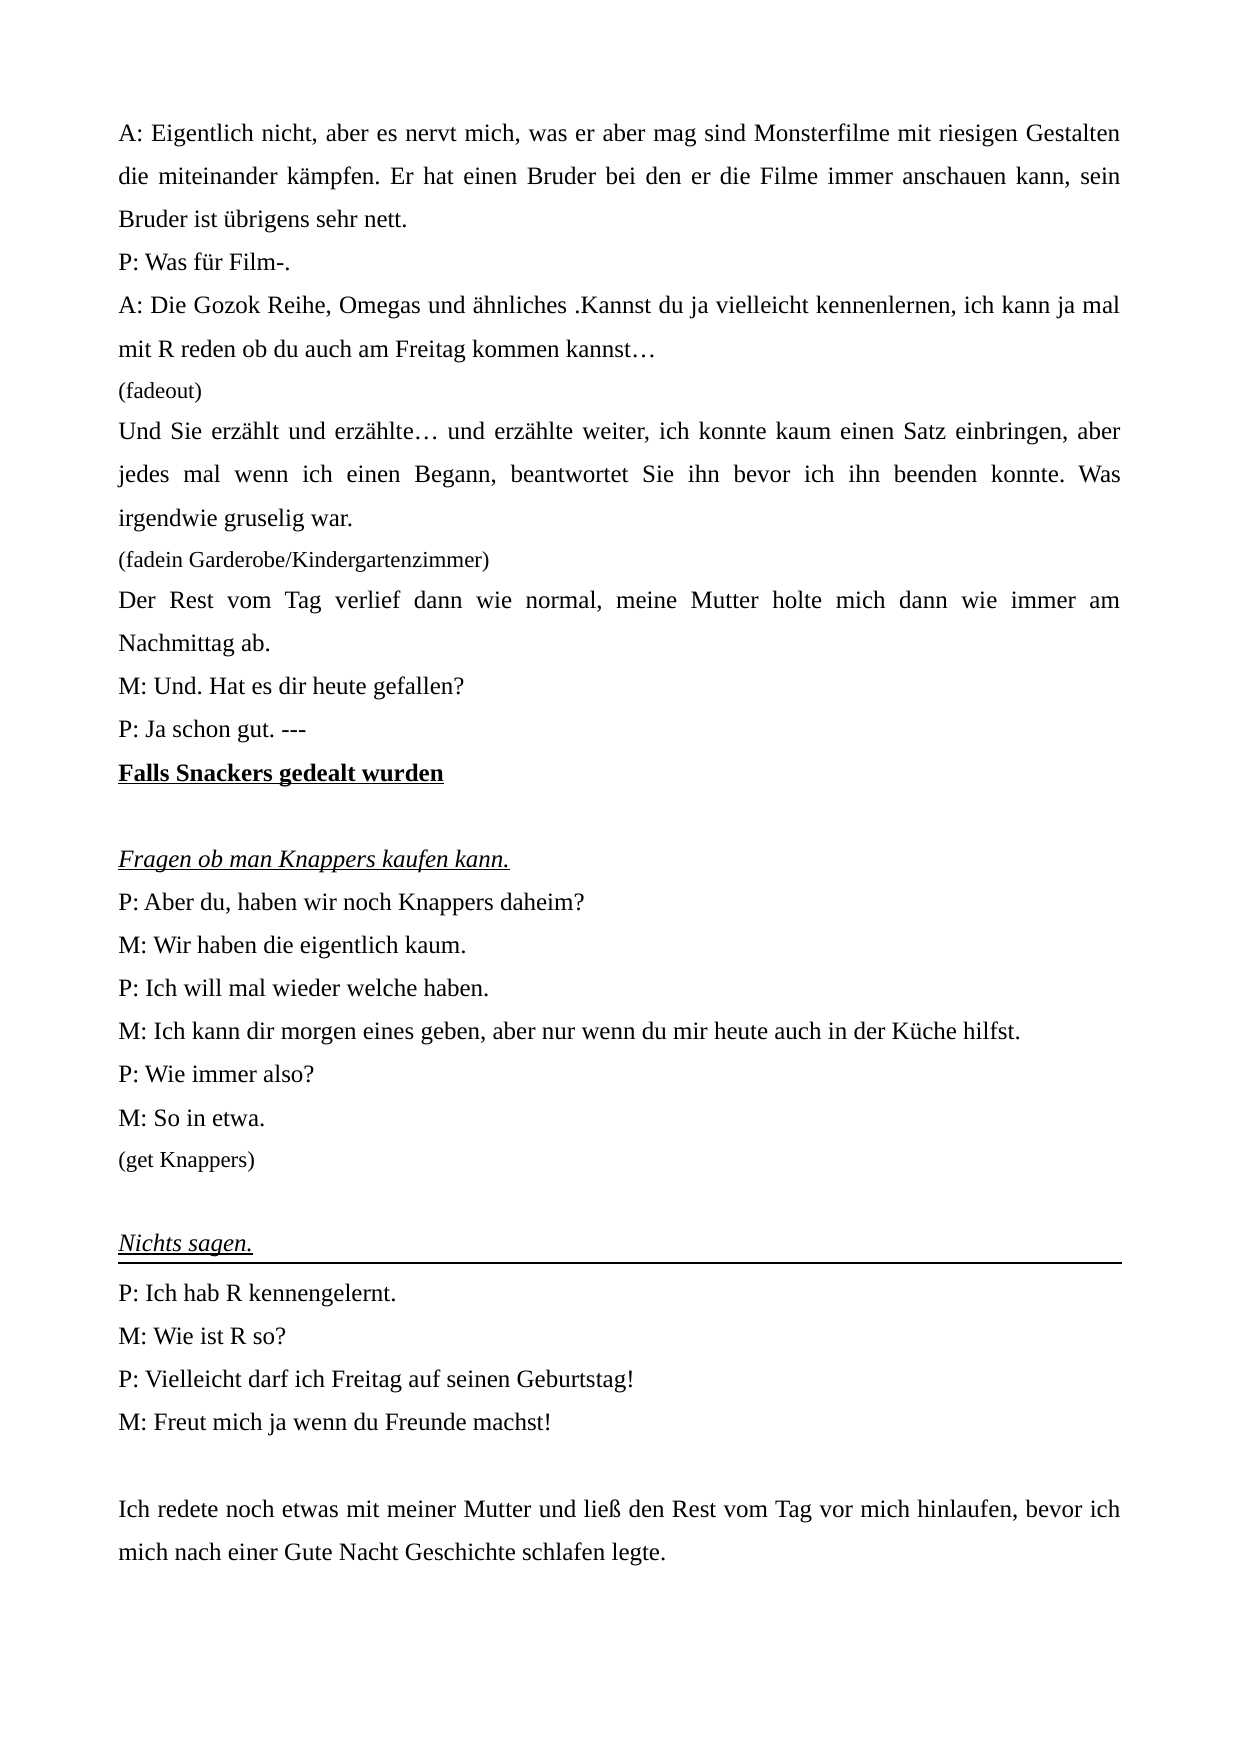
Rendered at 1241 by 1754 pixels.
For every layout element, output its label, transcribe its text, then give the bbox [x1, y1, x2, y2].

text M: Freut mich ja wenn du Freunde machst! [118, 1407, 1122, 1436]
text P: Vielleicht darf ich Freitag auf seinen Geburtstag! [118, 1364, 1122, 1393]
text P: Aber du, haben wir noch Knappers daheim? [118, 887, 1122, 916]
text Und Sie erzählt und erzählte… und erzählte weiter, ich konnte kaum einen Satz einbringen, aber jedes mal wenn ich einen Begann, beantwortet Sie ihn bevor ich ihn beenden konnte. Was irgendwie gruselig war. [118, 416, 1122, 531]
text P: Ich will mal wieder welche haben. [118, 973, 1122, 1002]
text (get Knappers) [118, 1146, 1122, 1172]
text P: Wie immer also? [118, 1059, 1122, 1088]
text A: Eigentlich nicht, aber es nervt mich, was er aber mag sind Monsterfilme mit riesigen Gestalten die miteinander kämpfen. Er hat einen Bruder bei den er die Filme immer anschauen kann, sein Bruder ist übrigens sehr nett. [118, 118, 1122, 233]
text P: Ja schon gut. --- [118, 714, 1122, 743]
text (fadeout) [118, 377, 1122, 403]
text M: Und. Hat es dir heute gefallen? [118, 671, 1122, 700]
text M: Ich kann dir morgen eines geben, aber nur wenn du mir heute auch in der Küche hilfst. [118, 1016, 1122, 1045]
text Der Rest vom Tag verlief dann wie normal, meine Mutter holte mich dann wie immer am Nachmittag ab. [118, 585, 1122, 657]
text P: Ich hab R kennengelernt. [118, 1278, 1122, 1307]
text M: Wie ist R so? [118, 1321, 1122, 1350]
text M: Wir haben die eigentlich kaum. [118, 930, 1122, 959]
text P: Was für Film-. [118, 247, 1122, 276]
text Fragen ob man Knappers kaufen kann. [118, 844, 1122, 873]
text A: Die Gozok Reihe, Omegas und ähnliches .Kannst du ja vielleicht kennenlernen, ich kann ja mal mit R reden ob du auch am Freitag kommen kannst… [118, 291, 1122, 362]
text M: So in etwa. [118, 1103, 1122, 1131]
text Ich redete noch etwas mit meiner Mutter und ließ den Rest vom Tag vor mich hinlaufen, bevor ich mich nach einer Gute Nacht Geschichte schlafen legte. [118, 1494, 1122, 1566]
text Nichts sagen. [118, 1228, 1122, 1262]
text Falls Snackers gedealt wurden [118, 758, 1122, 786]
text (fadein Garderobe/Kindergartenzimmer) [118, 546, 1122, 572]
